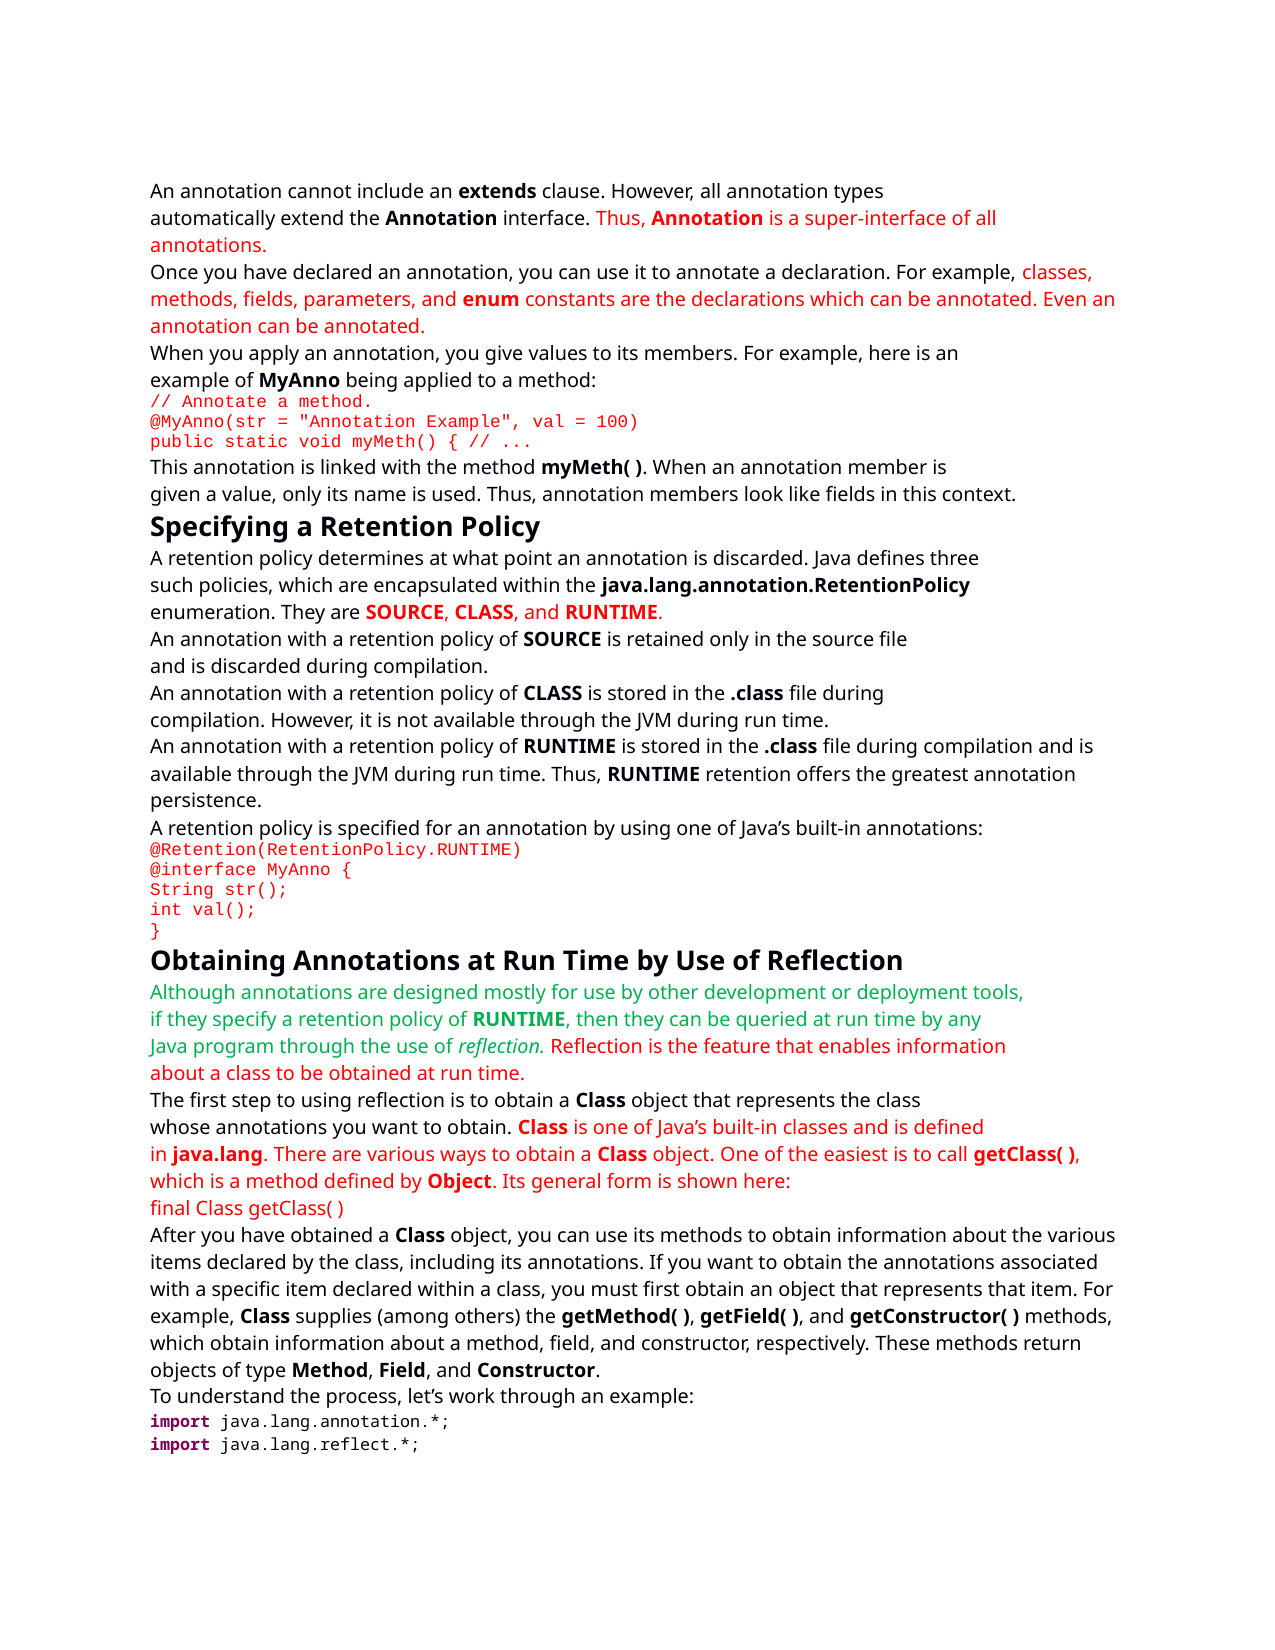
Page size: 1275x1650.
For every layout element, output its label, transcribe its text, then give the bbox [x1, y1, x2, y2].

text example of MyAnno being applied to a method: [150, 366, 1125, 393]
text String str(); [150, 881, 1125, 901]
text @MyAnno(str = "Annotation Example", val = 100) [150, 413, 1125, 433]
text To understand the process, let’s work through an example: [150, 1383, 1125, 1410]
text Once you have declared an annotation, you can use it to annotate a declaration. For example, classes, methods, fields, parameters, and enum constants are the declarations which can be annotated. Even an annotation can be annotated. [150, 258, 1125, 339]
text such policies, which are encapsulated within the java.lang.annotation.RetentionPolicy [150, 571, 1125, 598]
text and is discarded during compilation. [150, 652, 1125, 679]
text @interface MyAnno { [150, 861, 1125, 881]
text enumeration. They are SOURCE, CLASS, and RUNTIME. [150, 598, 1125, 625]
text An annotation with a retention policy of CLASS is stored in the .class file during [150, 679, 1125, 706]
text A retention policy determines at what point an annotation is discarded. Java defines three [150, 544, 1125, 571]
text @Retention(RetentionPolicy.RUNTIME) [150, 841, 1125, 861]
text automatically extend the Annotation interface. Thus, Annotation is a super-interface of all [150, 204, 1125, 231]
text in java.lang. There are various ways to obtain a Class object. One of the easiest is to call getClass( ), which is a method defined by Object. Its general form is shown here: [150, 1140, 1125, 1194]
text Obtaining Annotations at Run Time by Use of Reflection [150, 941, 1125, 978]
text When you apply an annotation, you give values to its members. For example, here is an [150, 339, 1125, 366]
text An annotation with a retention policy of SOURCE is retained only in the source file [150, 625, 1125, 652]
text compilation. However, it is not available through the JVM during run time. [150, 706, 1125, 733]
text An annotation with a retention policy of RUNTIME is stored in the .class file during compilation and is available through the JVM during run time. Thus, RUNTIME retention offers the greatest annotation persistence. [150, 733, 1125, 814]
text import java.lang.reflect.*; [150, 1432, 1125, 1455]
text } [150, 921, 1125, 941]
text // Annotate a method. [150, 393, 1125, 413]
text This annotation is linked with the method myMeth( ). When an annotation member is [150, 453, 1125, 480]
text int val(); [150, 901, 1125, 921]
text about a class to be obtained at run time. [150, 1059, 1125, 1086]
text Although annotations are designed mostly for use by other development or deployment tools, [150, 978, 1125, 1005]
text import java.lang.annotation.*; [150, 1410, 1125, 1432]
text After you have obtained a Class object, you can use its methods to obtain information about the various items declared by the class, including its annotations. If you want to obtain the annotations associated with a specific item declared within a class, you must first obtain an object that represents that item. For example, Class supplies (among others) the getMethod( ), getField( ), and getConstructor( ) methods, which obtain information about a method, field, and constructor, respectively. These methods return objects of type Method, Field, and Constructor. [150, 1221, 1125, 1383]
text Specifying a Retention Policy [150, 507, 1125, 544]
text annotations. [150, 231, 1125, 258]
text given a value, only its name is used. Thus, annotation members look like fields in this context. [150, 480, 1125, 507]
text whose annotations you want to obtain. Class is one of Java’s built-in classes and is defined [150, 1113, 1125, 1140]
text Java program through the use of reflection. Reflection is the feature that enables information [150, 1032, 1125, 1059]
text public static void myMeth() { // ... [150, 433, 1125, 453]
text The first step to using reflection is to obtain a Class object that represents the class [150, 1086, 1125, 1113]
text if they specify a retention policy of RUNTIME, then they can be queried at run time by any [150, 1005, 1125, 1032]
text final Class getClass( ) [150, 1194, 1125, 1221]
text A retention policy is specified for an annotation by using one of Java’s built-in annotations: [150, 814, 1125, 841]
text An annotation cannot include an extends clause. However, all annotation types [150, 177, 1125, 204]
